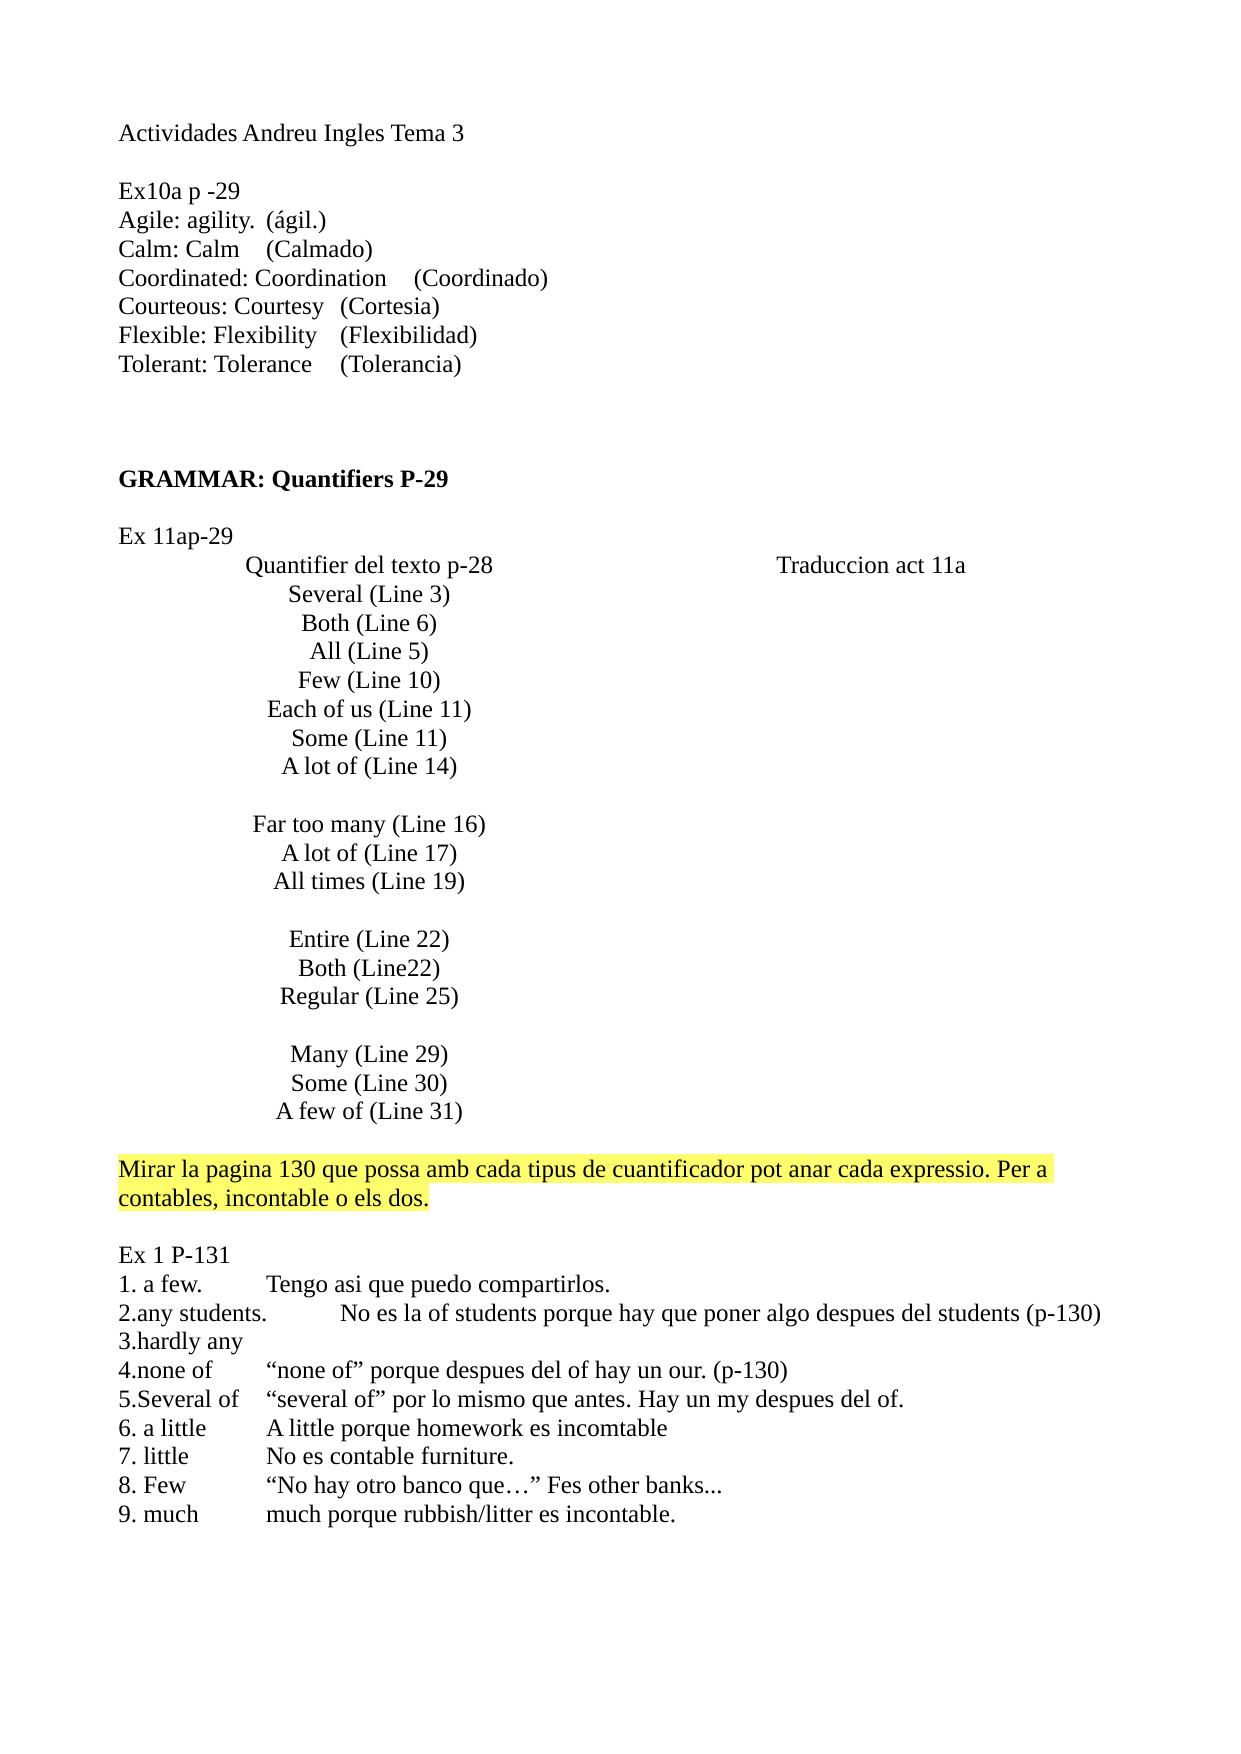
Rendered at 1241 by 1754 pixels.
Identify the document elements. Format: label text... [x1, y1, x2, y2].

text Flexible: Flexibility (Flexibilidad) [118, 320, 1122, 349]
text 2.any students. No es la of students porque hay que poner algo despues del students (p-130) [118, 1298, 1122, 1326]
table_cell [620, 694, 1122, 723]
table_cell A lot of (Line 17) [118, 838, 620, 866]
text GRAMMAR: Quantifiers P-29 [118, 464, 1122, 493]
text 4.none of “none of” porque despues del of hay un our. (p-130) [118, 1355, 1122, 1384]
table_cell [620, 924, 1122, 953]
text 1. a few. Tengo asi que puedo compartirlos. [118, 1269, 1122, 1298]
table_cell [620, 895, 1122, 924]
table_cell [620, 981, 1122, 1010]
text Ex 1 P-131 [118, 1240, 1122, 1269]
table_cell Some (Line 30) [118, 1068, 620, 1096]
text 5.Several of “several of” por lo mismo que antes. Hay un my despues del of. [118, 1384, 1122, 1413]
table_cell [620, 1010, 1122, 1039]
table_cell [620, 1039, 1122, 1068]
text Tolerant: Tolerance (Tolerancia) [118, 349, 1122, 378]
table_cell [620, 751, 1122, 780]
table_cell [118, 895, 620, 924]
table_cell A few of (Line 31) [118, 1096, 620, 1125]
table_cell Far too many (Line 16) [118, 809, 620, 838]
table_cell [620, 1096, 1122, 1125]
table_cell [620, 1068, 1122, 1096]
table_cell A lot of (Line 14) [118, 751, 620, 780]
table_cell [620, 866, 1122, 895]
text Courteous: Courtesy (Cortesia) [118, 291, 1122, 320]
table_cell Many (Line 29) [118, 1039, 620, 1068]
table_cell All (Line 5) [118, 636, 620, 665]
table_cell Both (Line22) [118, 953, 620, 981]
table_header Traduccion act 11a [620, 550, 1122, 579]
table_cell [620, 953, 1122, 981]
text Ex10a p -29 [118, 176, 1122, 205]
table_cell [620, 665, 1122, 694]
table_cell [620, 608, 1122, 636]
table_cell Few (Line 10) [118, 665, 620, 694]
table_cell [118, 780, 620, 809]
text Coordinated: Coordination (Coordinado) [118, 263, 1122, 291]
text 6. a little A little porque homework es incomtable [118, 1413, 1122, 1441]
text Ex 11ap-29 [118, 521, 1122, 550]
table_cell All times (Line 19) [118, 866, 620, 895]
table_cell [620, 636, 1122, 665]
table_cell [118, 1010, 620, 1039]
text Agile: agility. (ágil.) [118, 205, 1122, 234]
table_cell Several (Line 3) [118, 579, 620, 608]
table_header Quantifier del texto p-28 [118, 550, 620, 579]
text Calm: Calm (Calmado) [118, 234, 1122, 263]
table_cell [620, 809, 1122, 838]
table_cell [620, 838, 1122, 866]
text 3.hardly any [118, 1326, 1122, 1355]
table_cell [620, 579, 1122, 608]
table_cell Regular (Line 25) [118, 981, 620, 1010]
text 9. much much porque rubbish/litter es incontable. [118, 1499, 1122, 1528]
table_cell Some (Line 11) [118, 723, 620, 751]
text 7. little No es contable furniture. [118, 1441, 1122, 1470]
text Mirar la pagina 130 que possa amb cada tipus de cuantificador pot anar cada expressio. Per a contables, incontable o els dos. [118, 1154, 1122, 1211]
table_cell Both (Line 6) [118, 608, 620, 636]
table_cell [620, 723, 1122, 751]
table_cell Each of us (Line 11) [118, 694, 620, 723]
table_cell Entire (Line 22) [118, 924, 620, 953]
text 8. Few “No hay otro banco que…” Fes other banks... [118, 1470, 1122, 1499]
table_cell [620, 780, 1122, 809]
